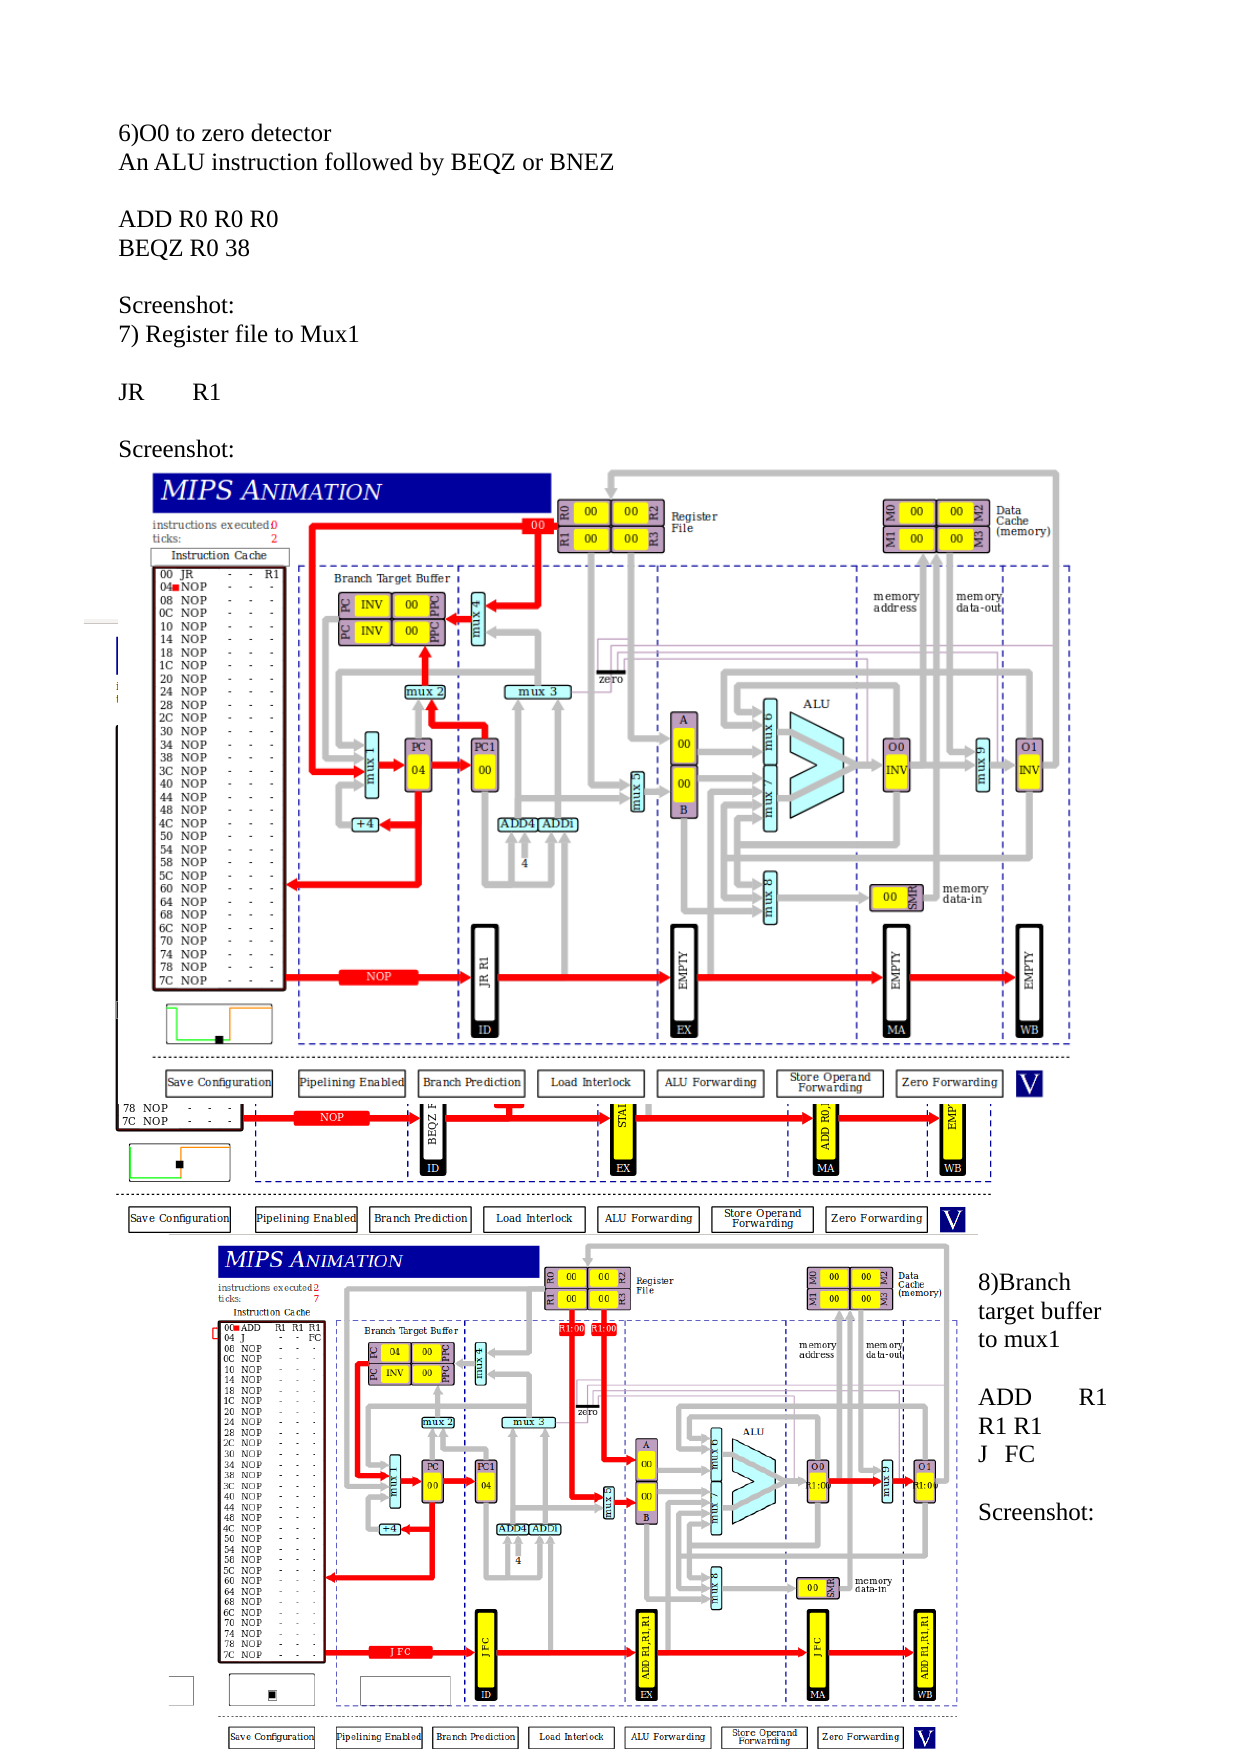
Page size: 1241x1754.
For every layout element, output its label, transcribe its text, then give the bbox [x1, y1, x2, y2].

text An ALU instruction followed by BEQZ or BNEZ [118, 147, 1122, 176]
text Screenshot: [118, 434, 1122, 463]
text Screenshot: [118, 291, 1122, 319]
text [118, 1439, 168, 1468]
text 7) Register file to Mux1 [118, 319, 1122, 348]
text ADD R0 R0 R0 [118, 204, 1122, 233]
text [118, 1382, 168, 1439]
text J FC [978, 1439, 1122, 1468]
text [118, 1497, 168, 1526]
text 8)Branch target buffer to mux1 [978, 1267, 1122, 1353]
text [118, 1267, 168, 1353]
text BEQZ R0 38 [118, 233, 1122, 262]
text 6)O0 to zero detector [118, 118, 1122, 147]
text JR R1 [118, 377, 1122, 406]
text Screenshot: [978, 1497, 1122, 1526]
picture [83, 463, 1123, 1754]
text ADD R1 R1 R1 [978, 1382, 1122, 1439]
